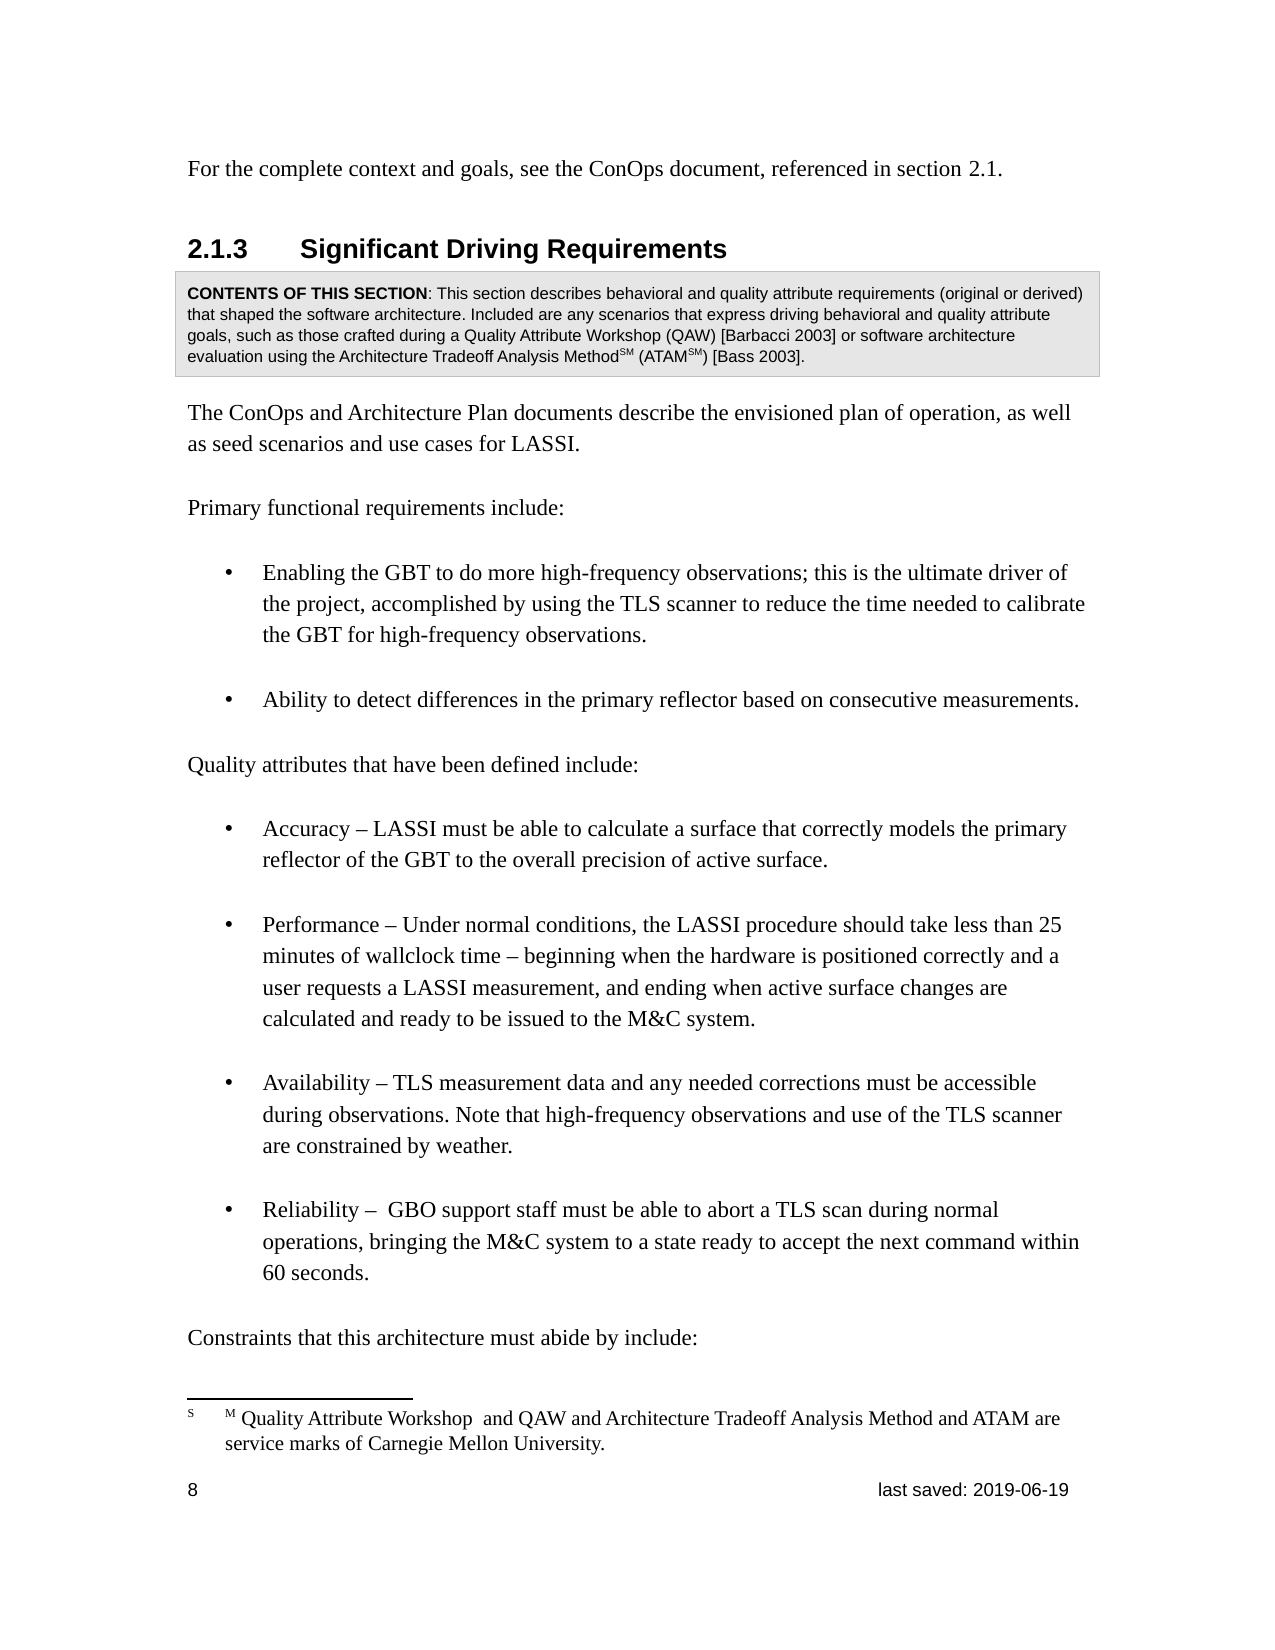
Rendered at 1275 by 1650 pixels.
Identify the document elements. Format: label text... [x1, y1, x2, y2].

text For the complete context and goals, see the ConOps document, referenced in section 2.1. [187, 150, 1087, 181]
subtitle Significant Driving Requirements [187, 229, 1087, 264]
list Performance – Under normal conditions, the LASSI procedure should take less than 25 minutes of wallclock time – beginning when the hardware is positioned correctly and a user requests a LASSI measurement, and ending when active surface changes are calculated and ready to be issued to the M&C system. [225, 906, 1087, 1031]
list Enabling the GBT to do more high-frequency observations; this is the ultimate driver of the project, accomplished by using the TLS scanner to reduce the time needed to calibrate the GBT for high-frequency observations. [225, 554, 1087, 648]
text Constraints that this architecture must abide by include: [187, 1319, 1087, 1350]
text The ConOps and Architecture Plan documents describe the envisioned plan of operation, as well as seed scenarios and use cases for LASSI. [187, 394, 1087, 456]
list Accuracy – LASSI must be able to calculate a surface that correctly models the primary reflector of the GBT to the overall precision of active surface. [225, 810, 1087, 873]
list Reliability – GBO support staff must be able to abort a TLS scan during normal operations, bringing the M&C system to a state ready to accept the next command within 60 seconds. [225, 1192, 1087, 1285]
text Quality attributes that have been defined include: [187, 746, 1087, 777]
table_header CONTENTS OF THIS SECTION: This section describes behavioral and quality attribute requirements (original or derived) that shaped the software architecture. Included are any scenarios that express driving behavioral and quality attribute goals, such as those crafted during a Quality Attribute Workshop (QAW) [Barbacci 2003] or software architecture evaluation using the Architecture Tradeoff Analysis MethodM (ATAMSM) [Bass 2003]. [176, 272, 1099, 376]
list Ability to detect differences in the primary reflector based on consecutive measurements. [225, 681, 1087, 712]
list Availability – TLS measurement data and any needed corrections must be accessible during observations. Note that high-frequency observations and use of the TLS scanner are constrained by weather. [225, 1064, 1087, 1158]
text Primary functional requirements include: [187, 489, 1087, 521]
